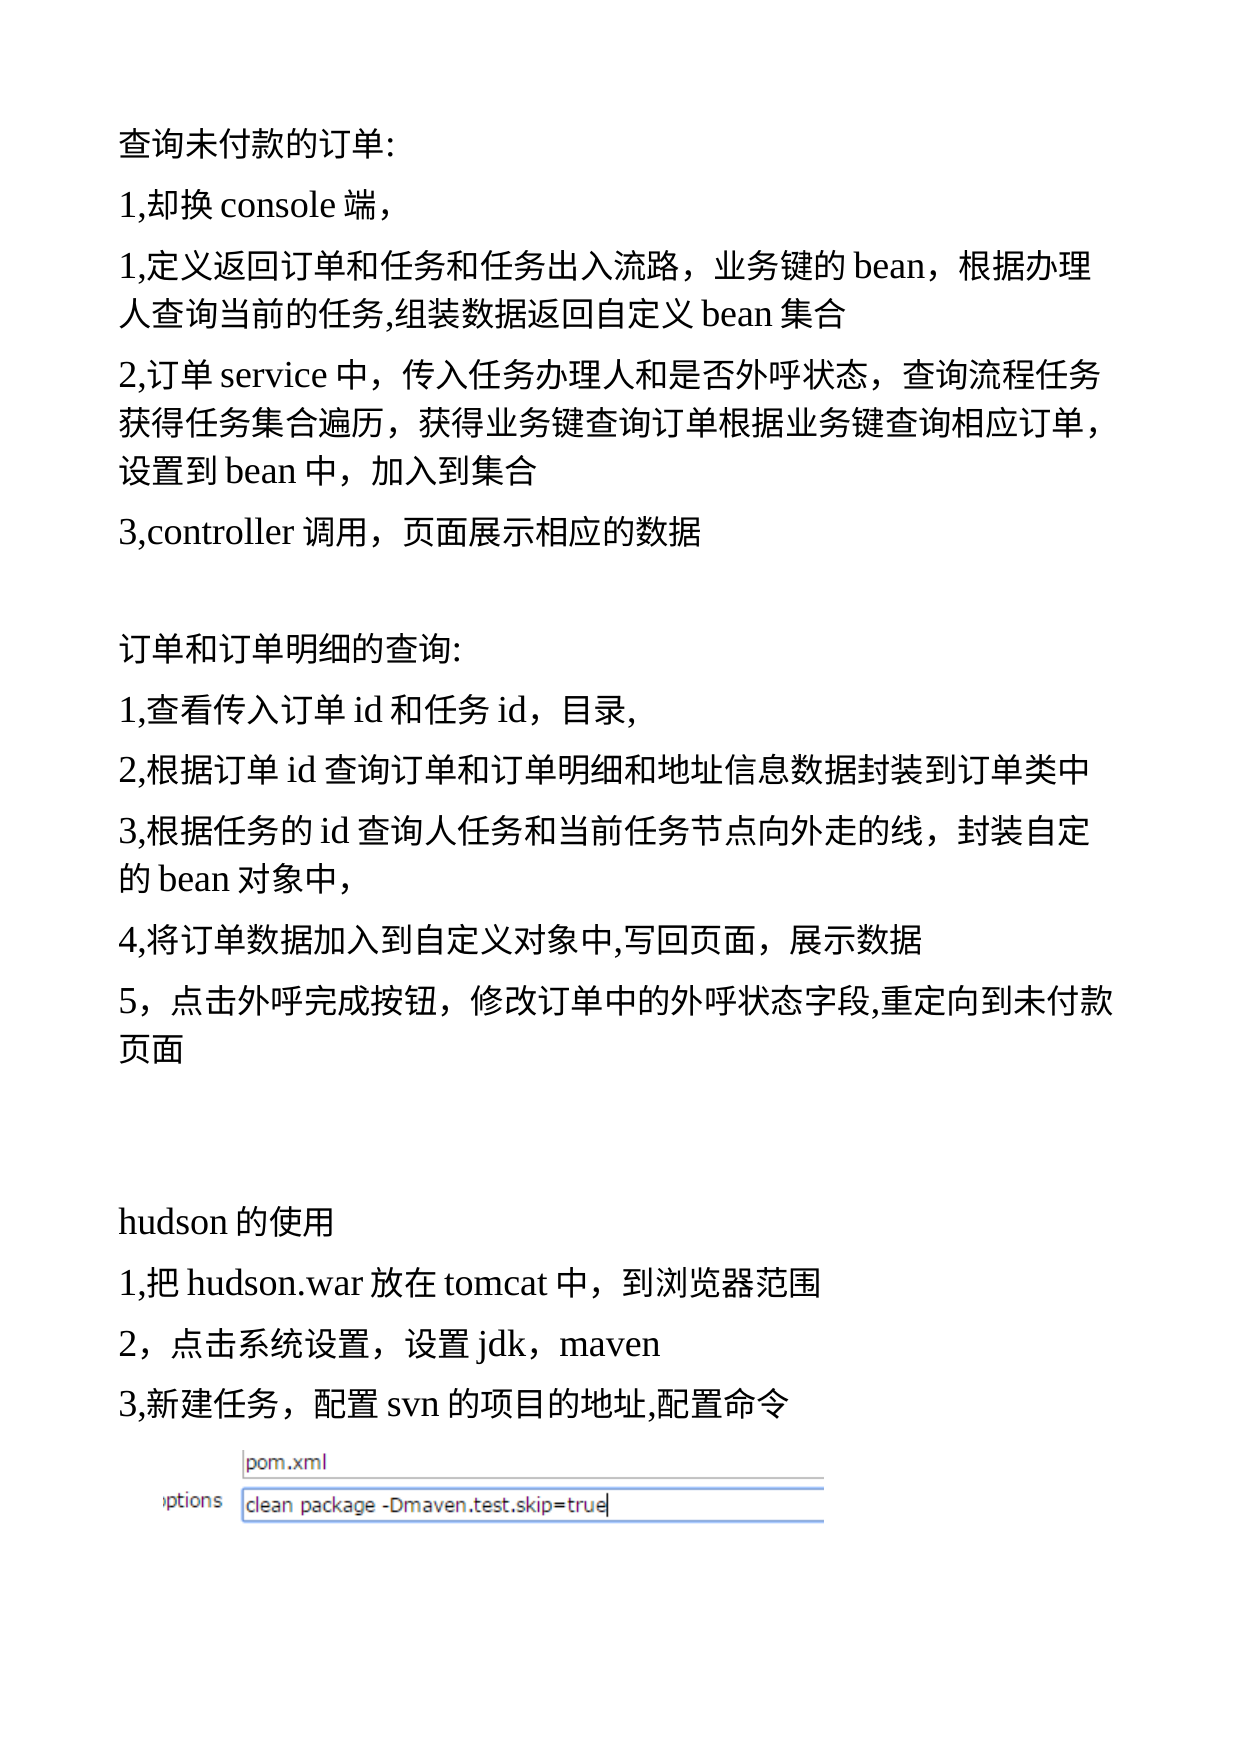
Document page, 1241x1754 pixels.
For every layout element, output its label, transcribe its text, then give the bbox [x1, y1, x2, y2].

text 3,controller调用，页面展示相应的数据 [118, 506, 1122, 554]
text 查询未付款的订单: [118, 118, 1122, 166]
text 1,却换console端， [118, 179, 1122, 227]
text 4,将订单数据加入到自定义对象中,写回页面，展示数据 [118, 914, 1122, 962]
text hudson的使用 [118, 1196, 1122, 1244]
text 5，点击外呼完成按钮，修改订单中的外呼状态字段,重定向到未付款页面 [118, 974, 1122, 1071]
text 订单和订单明细的查询: [118, 623, 1122, 671]
text 1,查看传入订单id和任务id，目录, [118, 683, 1122, 732]
picture [163, 1450, 824, 1552]
text 2,根据订单id查询订单和订单明细和地址信息数据封装到订单类中 [118, 744, 1122, 792]
text 1,把hudson.war放在tomcat中，到浏览器范围 [118, 1257, 1122, 1305]
text 2，点击系统设置，设置jdk，maven [118, 1317, 1122, 1366]
text 2,订单service中，传入任务办理人和是否外呼状态，查询流程任务获得任务集合遍历，获得业务键查询订单根据业务键查询相应订单，设置到bean中，加入到集合 [118, 348, 1122, 493]
text 1,定义返回订单和任务和任务出入流路，业务键的bean，根据办理人查询当前的任务,组装数据返回自定义bean集合 [118, 239, 1122, 336]
text 3,新建任务，配置svn的项目的地址,配置命令 [118, 1378, 1122, 1426]
text 3,根据任务的id查询人任务和当前任务节点向外走的线，封装自定的bean对象中， [118, 805, 1122, 901]
